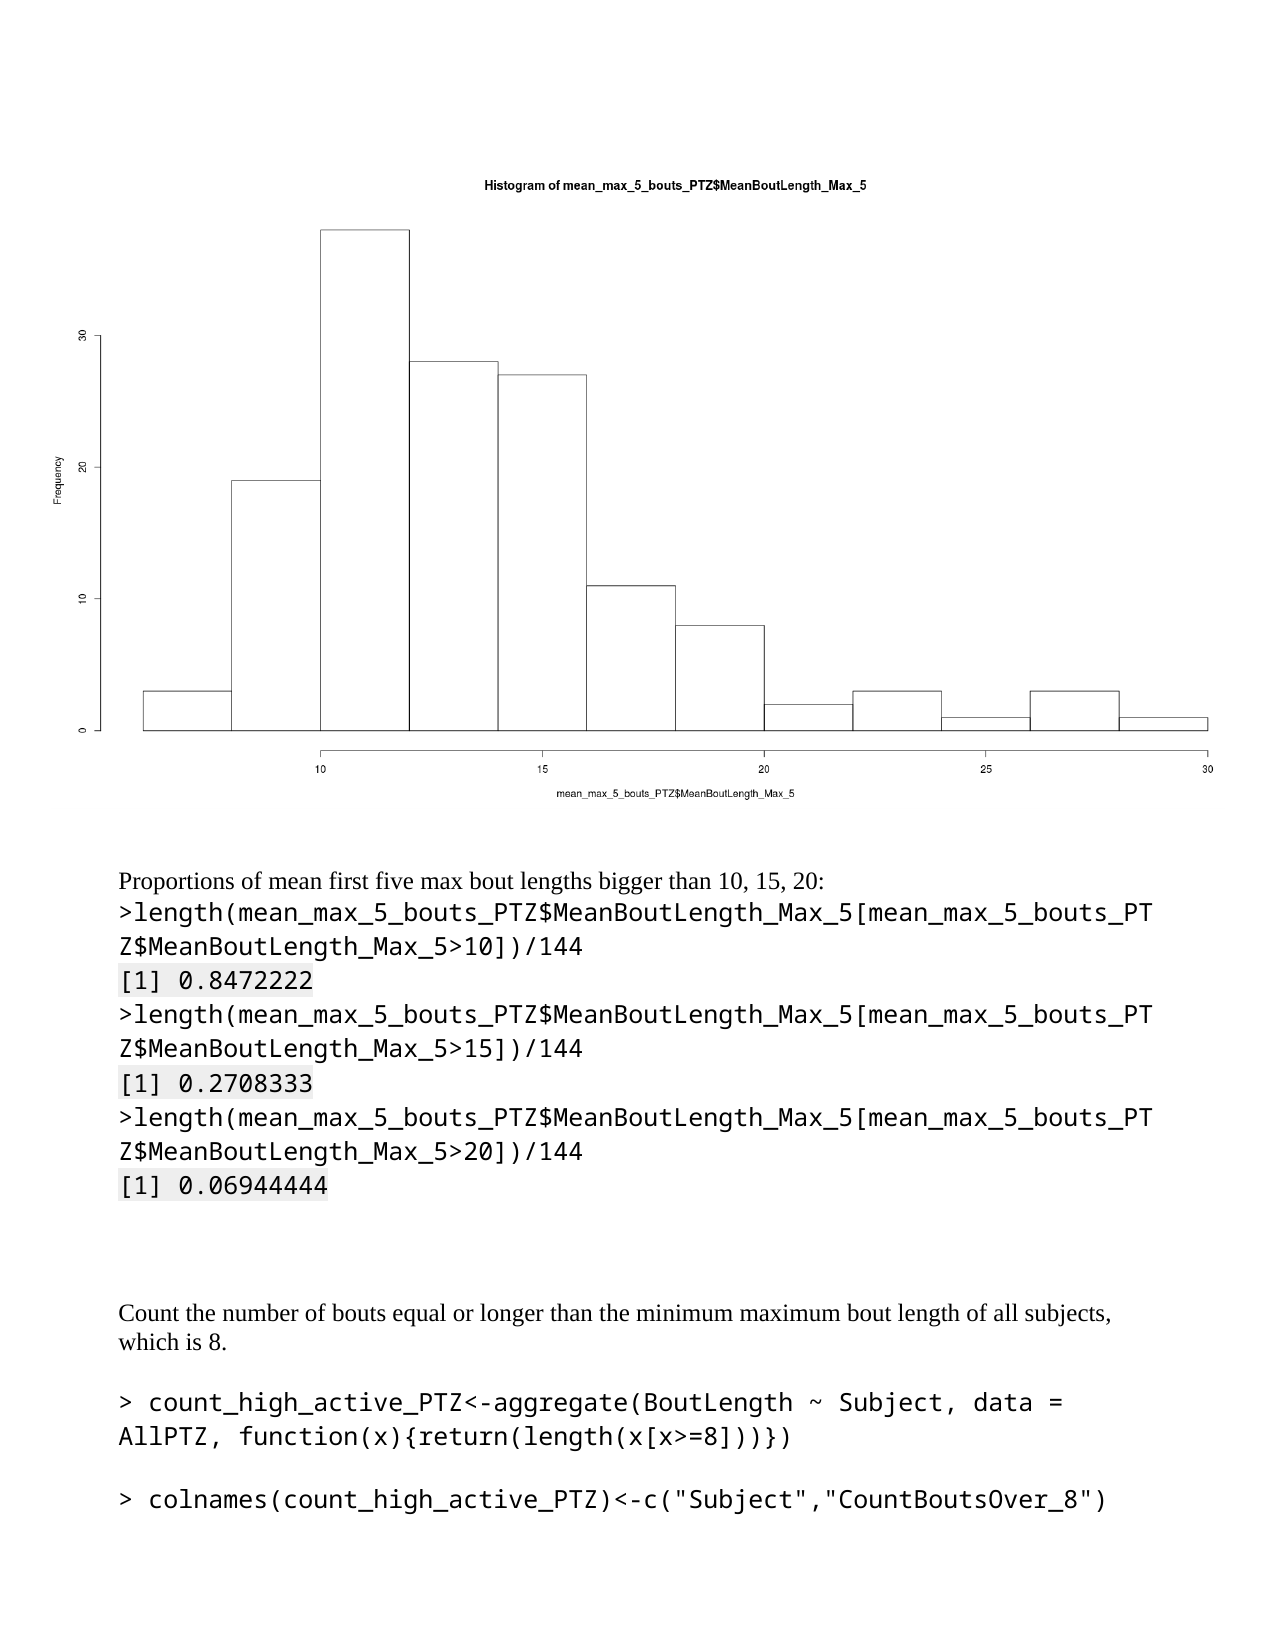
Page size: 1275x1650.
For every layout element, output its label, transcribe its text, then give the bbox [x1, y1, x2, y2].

text >length(mean_max_5_bouts_PTZ$MeanBoutLength_Max_5[mean_max_5_bouts_PTZ$MeanBoutLength_Max_5>15])/144 [118, 997, 1157, 1065]
text >length(mean_max_5_bouts_PTZ$MeanBoutLength_Max_5[mean_max_5_bouts_PTZ$MeanBoutLength_Max_5>10])/144 [118, 895, 1157, 963]
text [1] 0.2708333 [118, 1065, 1157, 1099]
text > colnames(count_high_active_PTZ)<-c("Subject","CountBoutsOver_8") [118, 1481, 1157, 1516]
text Count the number of bouts equal or longer than the minimum maximum bout length of all subjects, which is 8. [118, 1298, 1157, 1356]
text [1] 0.06944444 [118, 1167, 1157, 1201]
picture [50, 162, 1225, 809]
text Proportions of mean first five max bout lengths bigger than 10, 15, 20: [118, 866, 1157, 895]
text > count_high_active_PTZ<-aggregate(BoutLength ~ Subject, data = AllPTZ, function(x){return(length(x[x>=8]))}) [118, 1384, 1157, 1453]
text >length(mean_max_5_bouts_PTZ$MeanBoutLength_Max_5[mean_max_5_bouts_PTZ$MeanBoutLength_Max_5>20])/144 [118, 1099, 1157, 1167]
text [1] 0.8472222 [118, 963, 1157, 997]
